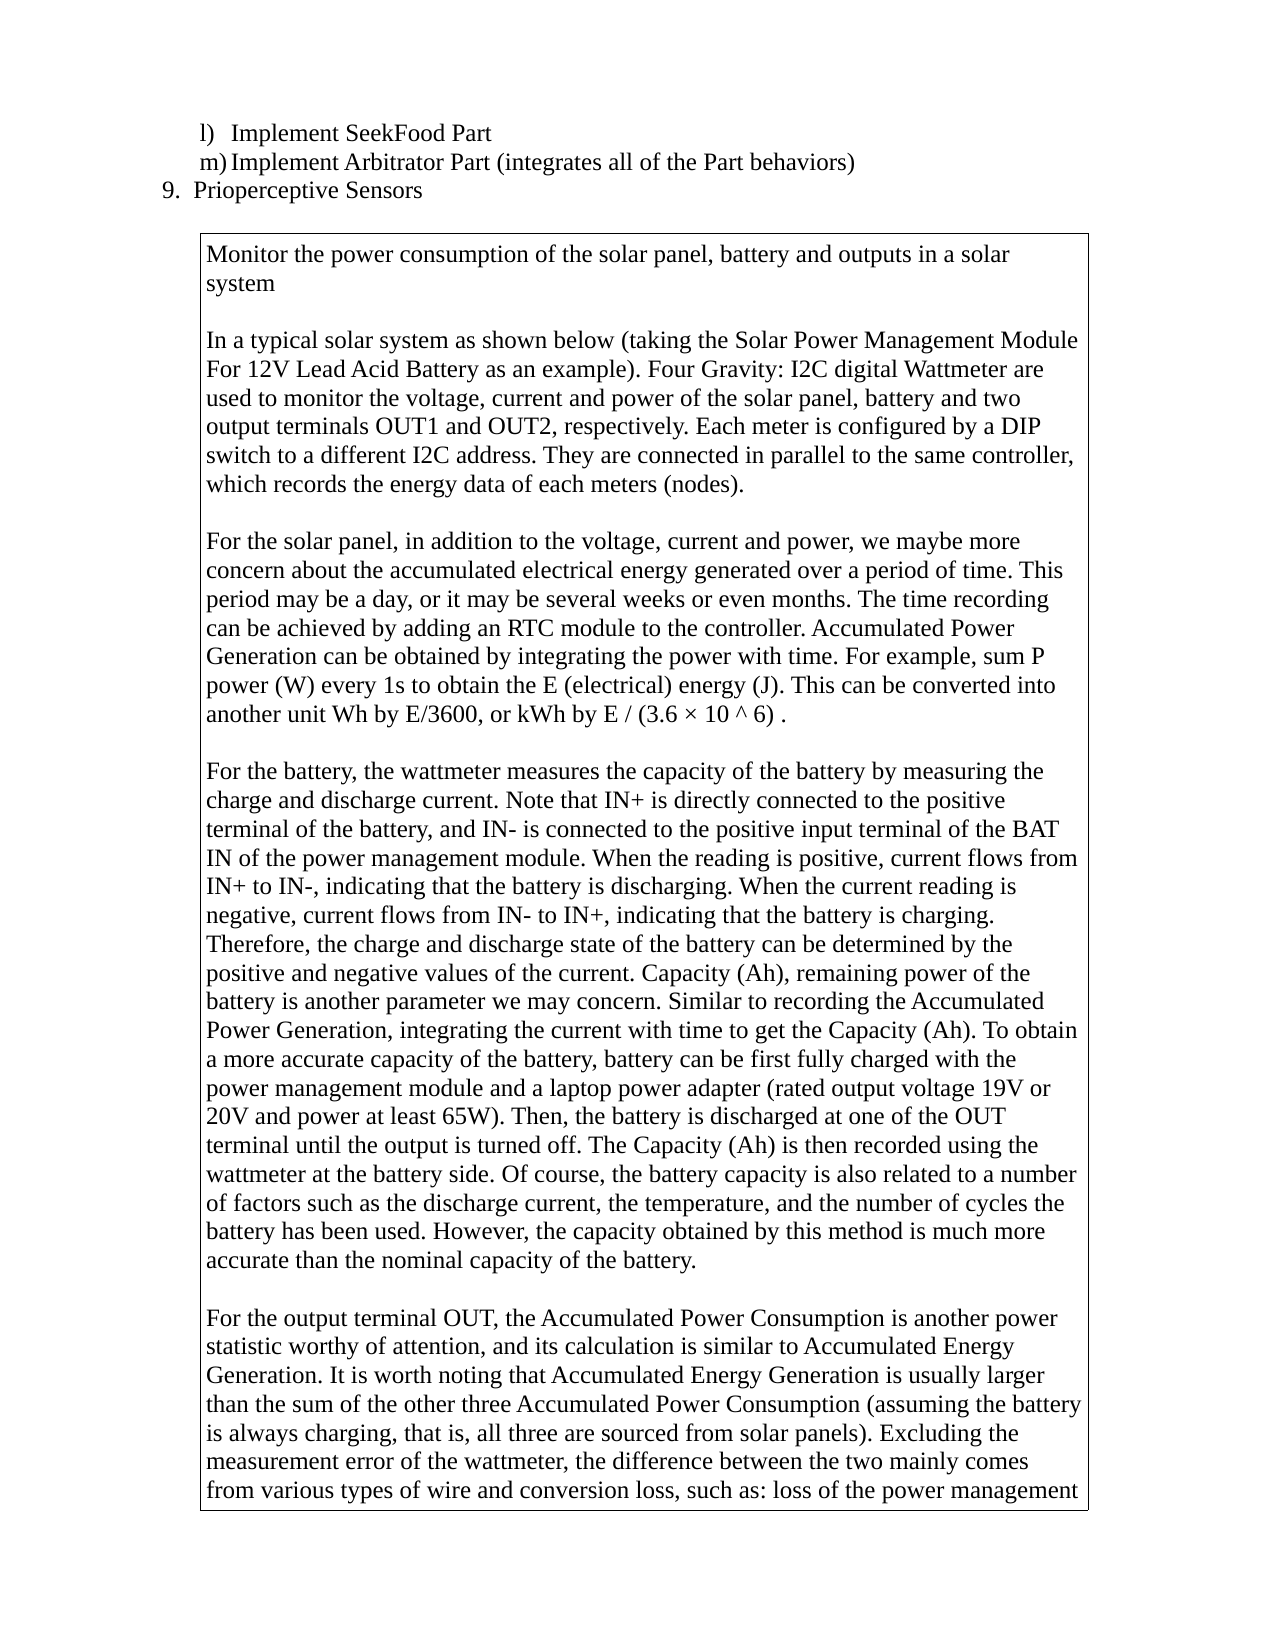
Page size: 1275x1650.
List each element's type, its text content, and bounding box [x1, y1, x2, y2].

list Implement Arbitrator Part (integrates all of the Part behaviors) [193, 147, 1157, 176]
list Prioperceptive Sensors [156, 176, 1157, 233]
table_header Monitor the power consumption of the solar panel, battery and outputs in a solar system In a typical solar system as shown below (taking the Solar Power Management Module For 12V Lead Acid Battery as an example). Four Gravity: I2C digital Wattmeter are used to monitor the voltage, current and power of the solar panel, battery and two output terminals OUT1 and OUT2, respectively. Each meter is configured by a DIP switch to a different I2C address. They are connected in parallel to the same controller, which records the energy data of each meters (nodes). For the solar panel, in addition to the voltage, current and power, we maybe more concern about the accumulated electrical energy generated over a period of time. This period may be a day, or it may be several weeks or even months. The time recording can be achieved by adding an RTC module to the controller. Accumulated Power Generation can be obtained by integrating the power with time. For example, sum P power (W) every 1s to obtain the E (electrical) energy (J). This can be converted into another unit Wh by E/3600, or kWh by E / (3.6 × 10 ^ 6) . For the battery, the wattmeter measures the capacity of the battery by measuring the charge and discharge current. Note that IN+ is directly connected to the positive terminal of the battery, and IN- is connected to the positive input terminal of the BAT IN of the power management module. When the reading is positive, current flows from IN+ to IN-, indicating that the battery is discharging. When the current reading is negative, current flows from IN- to IN+, indicating that the battery is charging. Therefore, the charge and discharge state of the battery can be determined by the positive and negative values of the current. Capacity (Ah), remaining power of the battery is another parameter we may concern. Similar to recording the Accumulated Power Generation, integrating the current with time to get the Capacity (Ah). To obtain a more accurate capacity of the battery, battery can be first fully charged with the power management module and a laptop power adapter (rated output voltage 19V or 20V and power at least 65W). Then, the battery is discharged at one of the OUT terminal until the output is turned off. The Capacity (Ah) is then recorded using the wattmeter at the battery side. Of course, the battery capacity is also related to a number of factors such as the discharge current, the temperature, and the number of cycles the battery has been used. However, the capacity obtained by this method is much more accurate than the nominal capacity of the battery. For the output terminal OUT, the Accumulated Power Consumption is another power statistic worthy of attention, and its calculation is similar to Accumulated Energy Generation. It is worth noting that Accumulated Energy Generation is usually larger than the sum of the other three Accumulated Power Consumption (assuming the battery is always charging, that is, all three are sourced from solar panels). Excluding the measurement error of the wattmeter, the difference between the two mainly comes from various types of wire and conversion loss, such as: loss of the power management [201, 234, 1088, 1510]
list Implement SeekFood Part [193, 118, 1157, 147]
